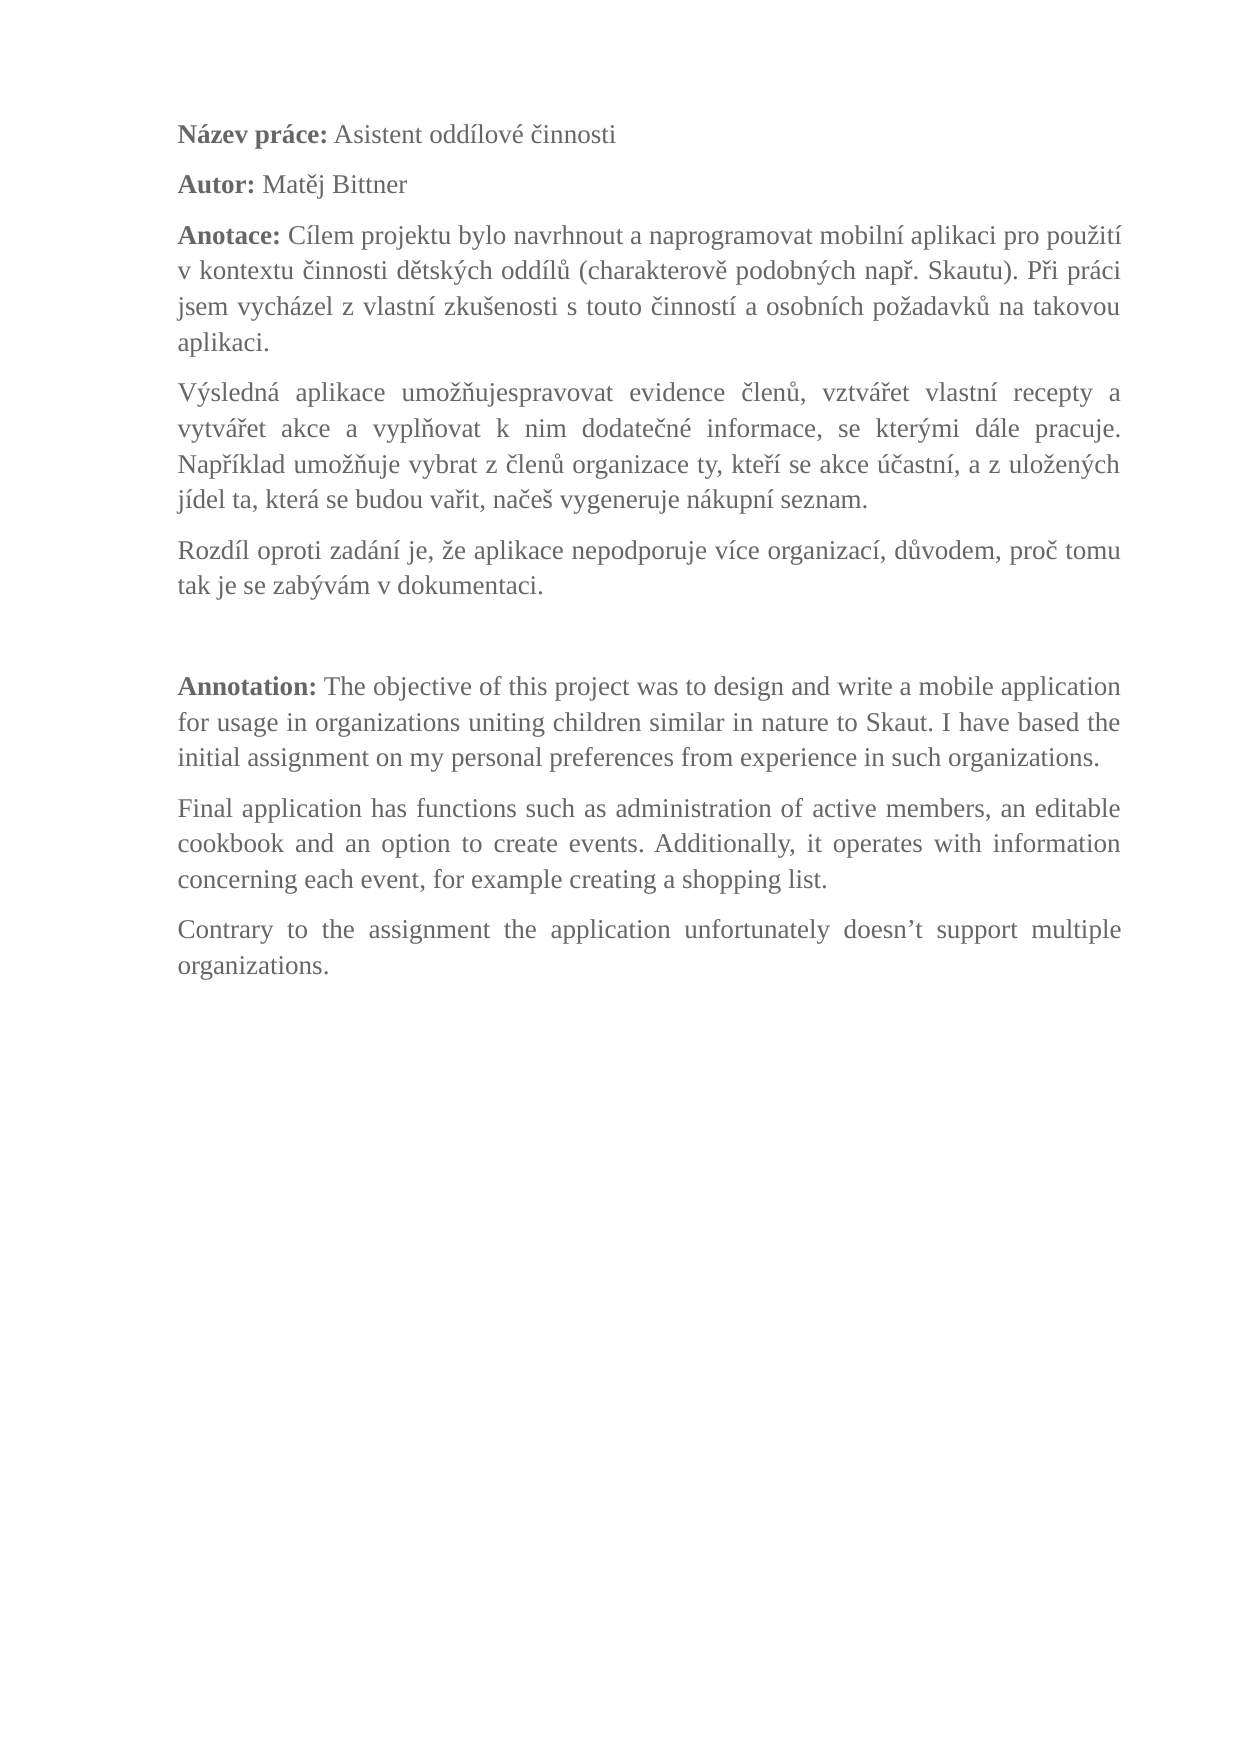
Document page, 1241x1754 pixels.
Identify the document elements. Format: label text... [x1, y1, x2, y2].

text Název práce: Asistent oddílové činnosti [177, 118, 1122, 149]
text Annotation: The objective of this project was to design and write a mobile application for usage in organizations uniting children similar in nature to Skaut. I have based the initial assignment on my personal preferences from experience in such organizations. [177, 670, 1122, 773]
text Anotace: Cílem projektu bylo navrhnout a naprogramovat mobilní aplikaci pro použití v kontextu činnosti dětských oddílů (charakterově podobných např. Skautu). Při práci jsem vycházel z vlastní zkušenosti s touto činností a osobních požadavků na takovou aplikaci. [177, 219, 1122, 357]
text Výsledná aplikace umožňujespravovat evidence členů, vztvářet vlastní recepty a vytvářet akce a vyplňovat k nim dodatečné informace, se kterými dále pracuje. Například umožňuje vybrat z členů organizace ty, kteří se akce účastní, a z uložených jídel ta, která se budou vařit, načeš vygeneruje nákupní seznam. [177, 376, 1122, 514]
text Rozdíl oproti zadání je, že aplikace nepodporuje více organizací, důvodem, proč tomu tak je se zabývám v dokumentaci. [177, 534, 1122, 601]
text Final application has functions such as administration of active members, an editable cookbook and an option to create events. Additionally, it operates with information concerning each event, for example creating a shopping list. [177, 792, 1122, 894]
text Autor: Matěj Bittner [177, 168, 1122, 199]
text Contrary to the assignment the application unfortunately doesn’t support multiple organizations. [177, 914, 1122, 981]
